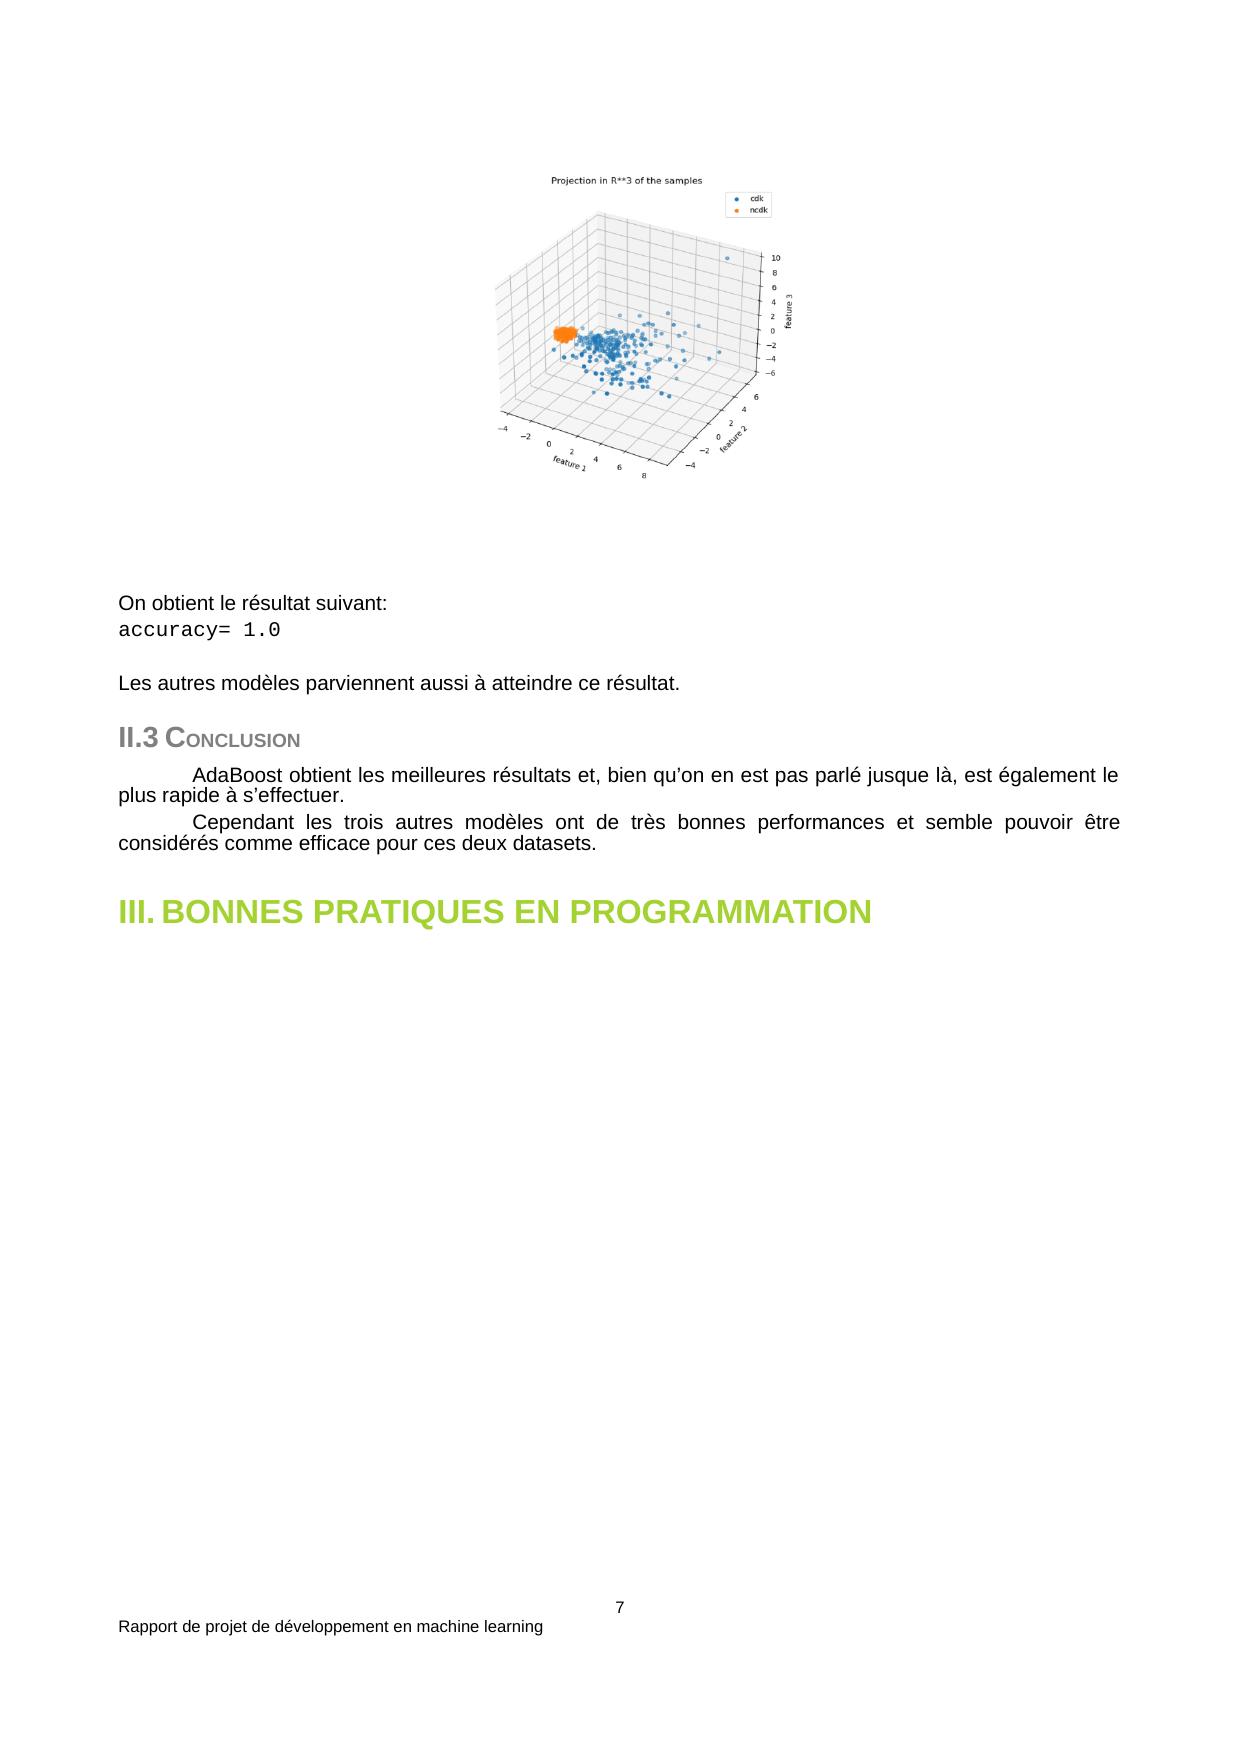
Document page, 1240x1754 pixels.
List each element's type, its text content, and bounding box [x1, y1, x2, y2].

text accuracy= 1.0 [118, 620, 1121, 641]
subtitle Bonnes pratiques en programmation [118, 892, 1121, 931]
text AdaBoost obtient les meilleures résultats et, bien qu’on en est pas parlé jusque là, est également le plus rapide à s’effectuer. [118, 766, 1121, 807]
text On obtient le résultat suivant: [118, 593, 1121, 614]
subtitle Conclusion [118, 720, 1121, 753]
text Les autres modèles parviennent aussi à atteindre ce résultat. [118, 674, 1121, 695]
picture [353, 142, 886, 526]
text Cependant les trois autres modèles ont de très bonnes performances et semble pouvoir être considérés comme efficace pour ces deux datasets. [118, 813, 1121, 854]
